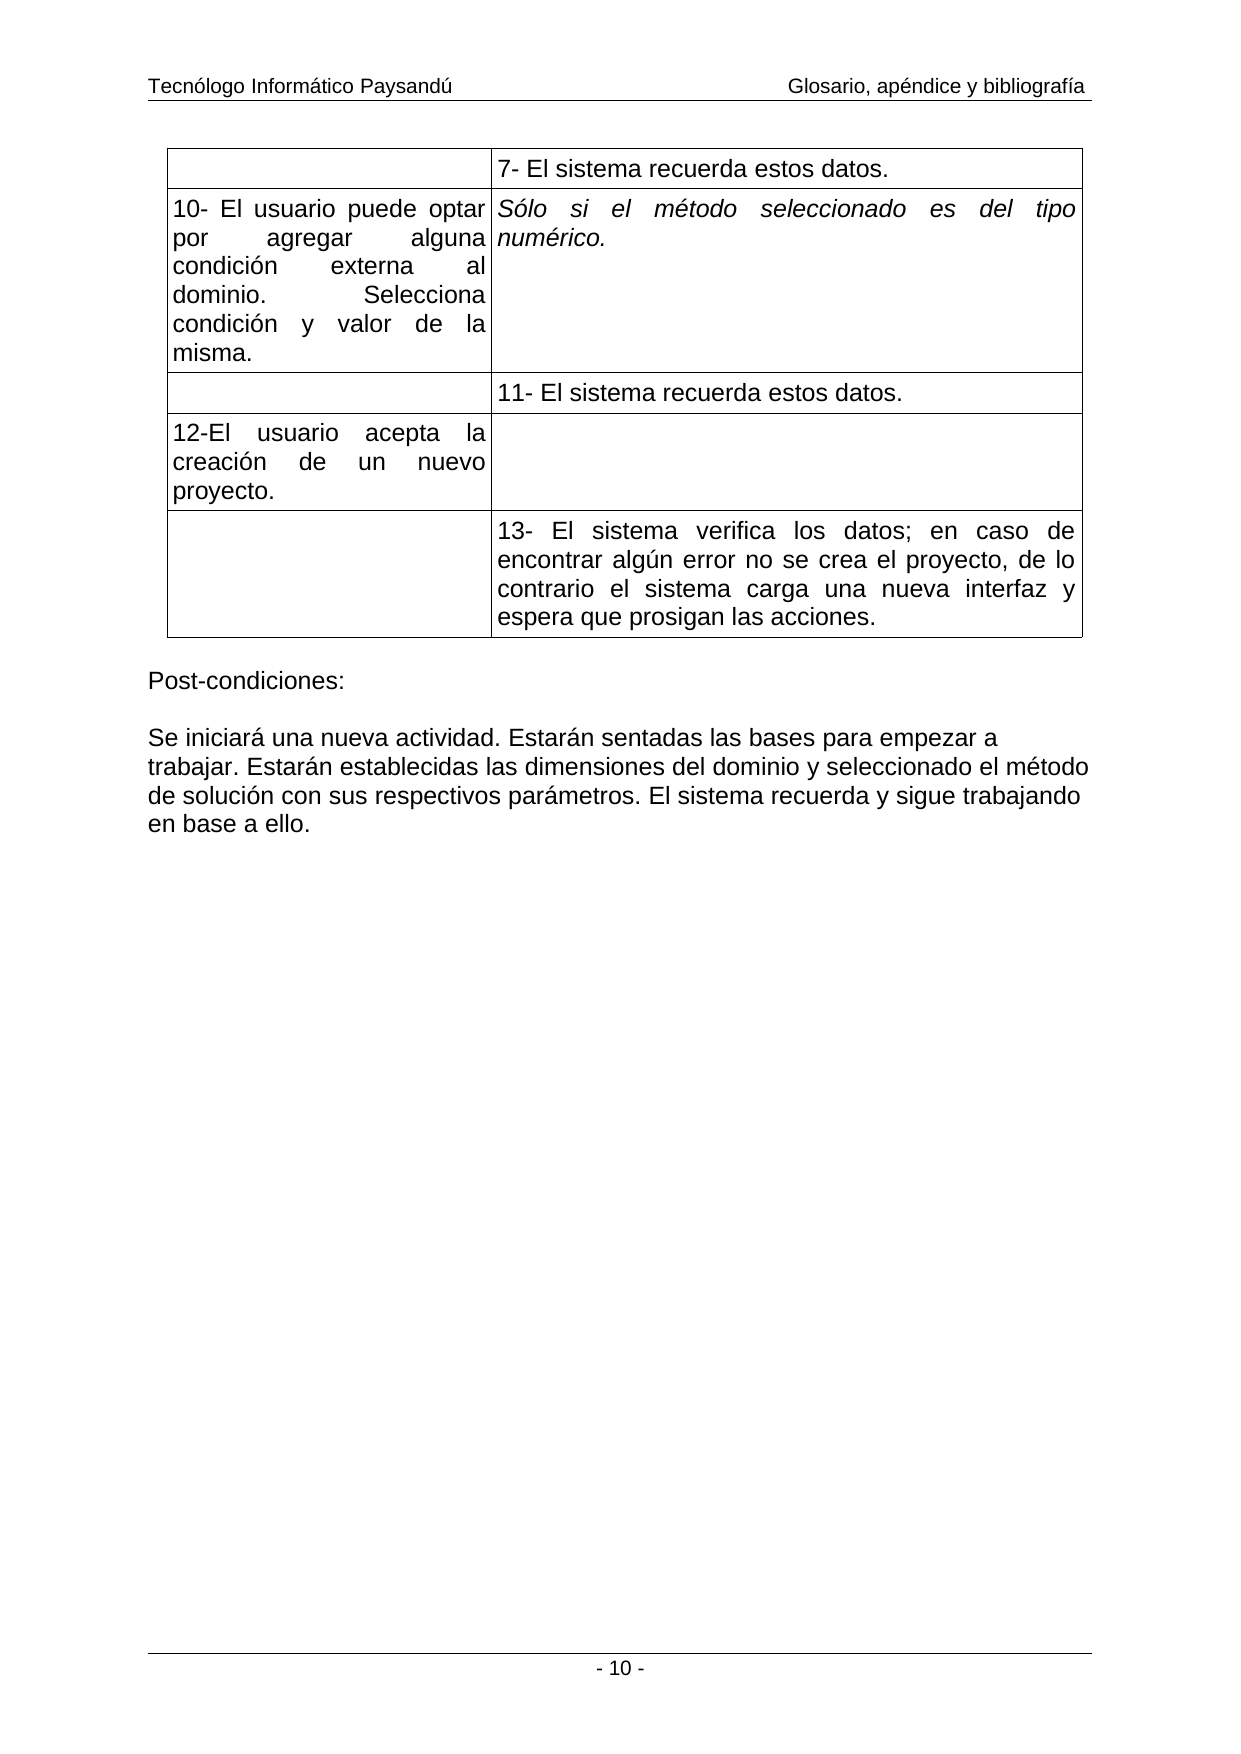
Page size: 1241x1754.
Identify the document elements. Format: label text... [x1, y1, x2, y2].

text Post-condiciones: Se iniciará una nueva actividad. Estarán sentadas las bases para empezar a trabajar. Estarán establecidas las dimensiones del dominio y seleccionado el método de solución con sus respectivos parámetros. El sistema recuerda y sigue trabajando en base a ello. [148, 637, 1092, 838]
table_cell [168, 373, 491, 412]
table_cell 7- El sistema recuerda estos datos. [492, 149, 1082, 188]
table_cell [168, 149, 491, 188]
table_cell 11- El sistema recuerda estos datos. [492, 373, 1082, 412]
table_cell [492, 414, 1082, 510]
table_cell 12-El usuario acepta la creación de un nuevo proyecto. [168, 414, 491, 510]
table_cell 10- El usuario puede optar por agregar alguna condición externa al dominio. Selecciona condición y valor de la misma. [168, 189, 491, 372]
table_cell 13- El sistema verifica los datos; en caso de encontrar algún error no se crea el proyecto, de lo contrario el sistema carga una nueva interfaz y espera que prosigan las acciones. [492, 511, 1082, 637]
table_cell [168, 511, 491, 637]
table_cell Sólo si el método seleccionado es del tipo numérico. [492, 189, 1082, 372]
